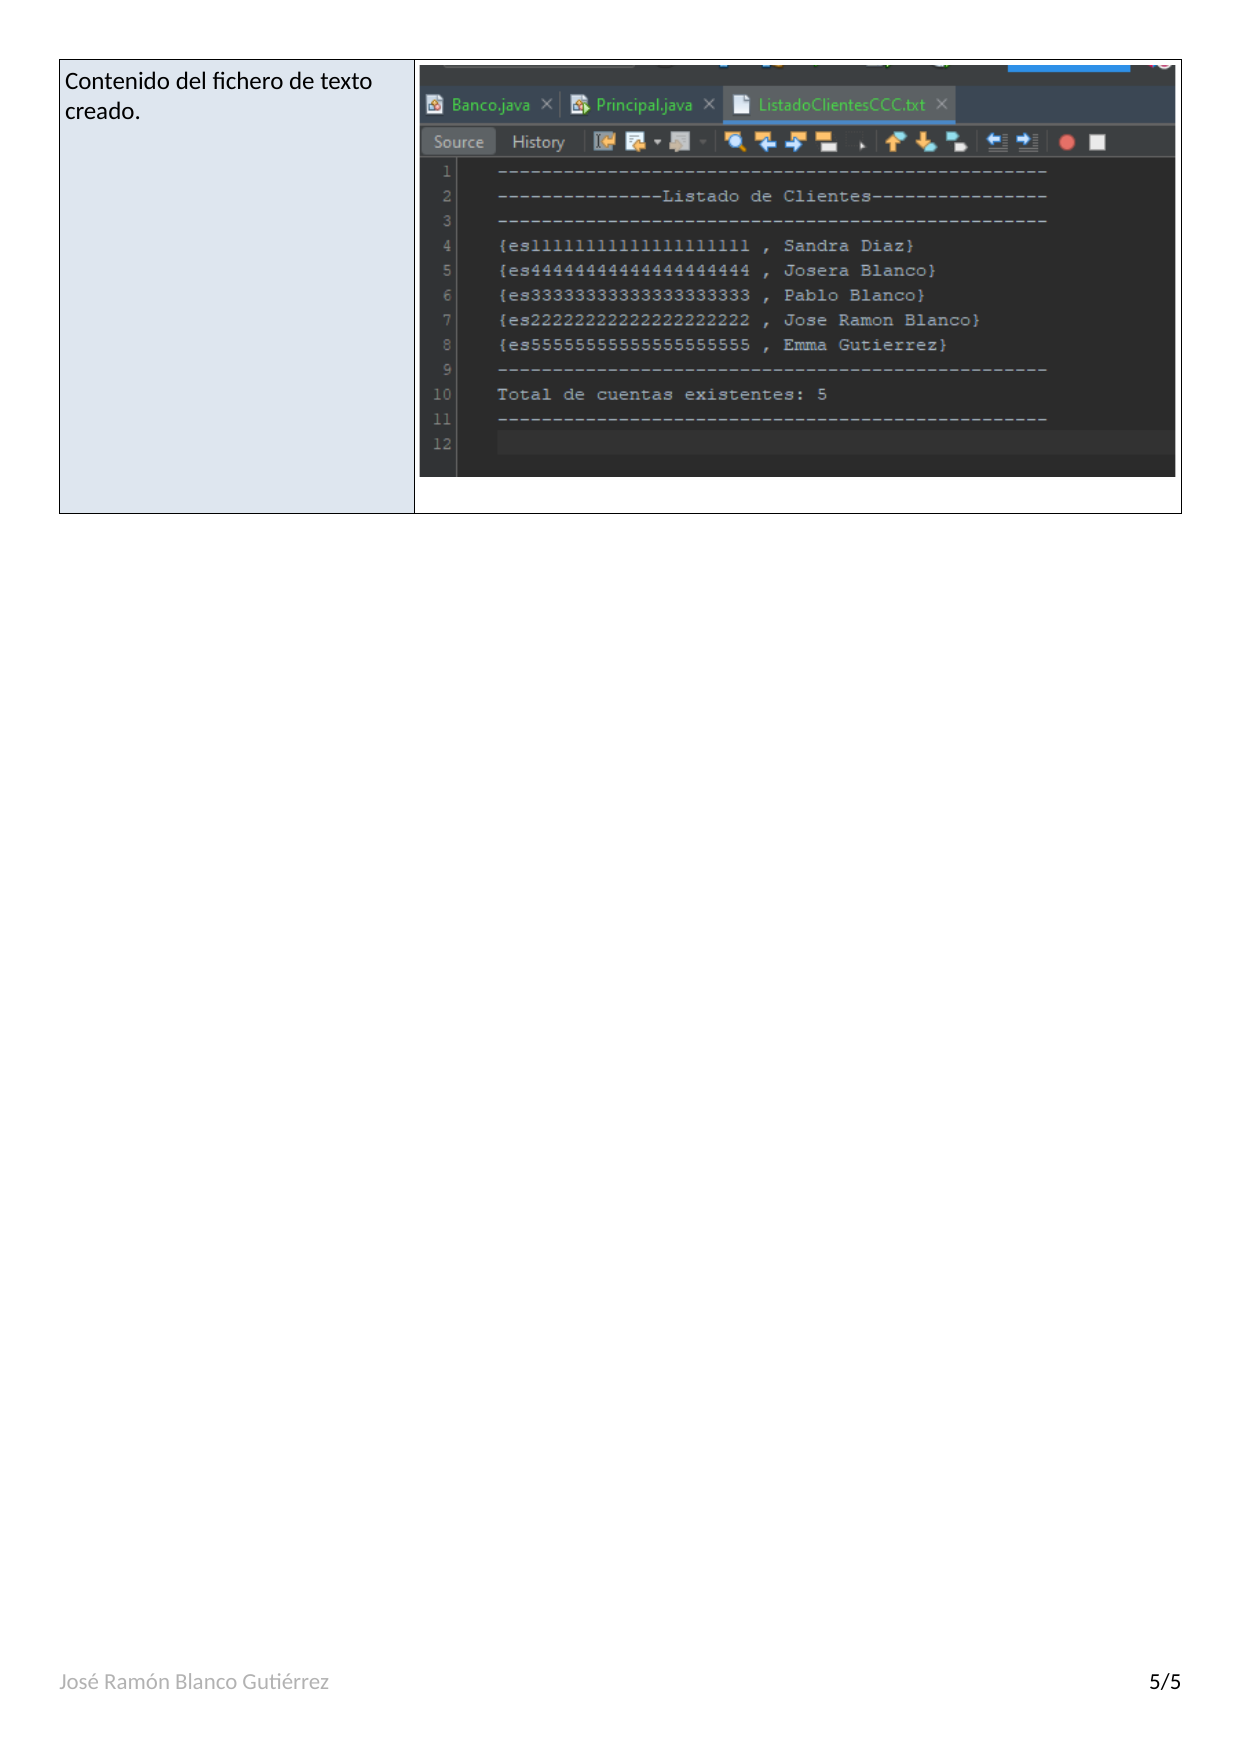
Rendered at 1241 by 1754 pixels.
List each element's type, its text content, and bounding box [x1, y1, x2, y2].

picture [419, 65, 1176, 477]
table_cell Contenido del fichero de texto creado. [60, 60, 414, 513]
table_cell [415, 60, 1181, 513]
